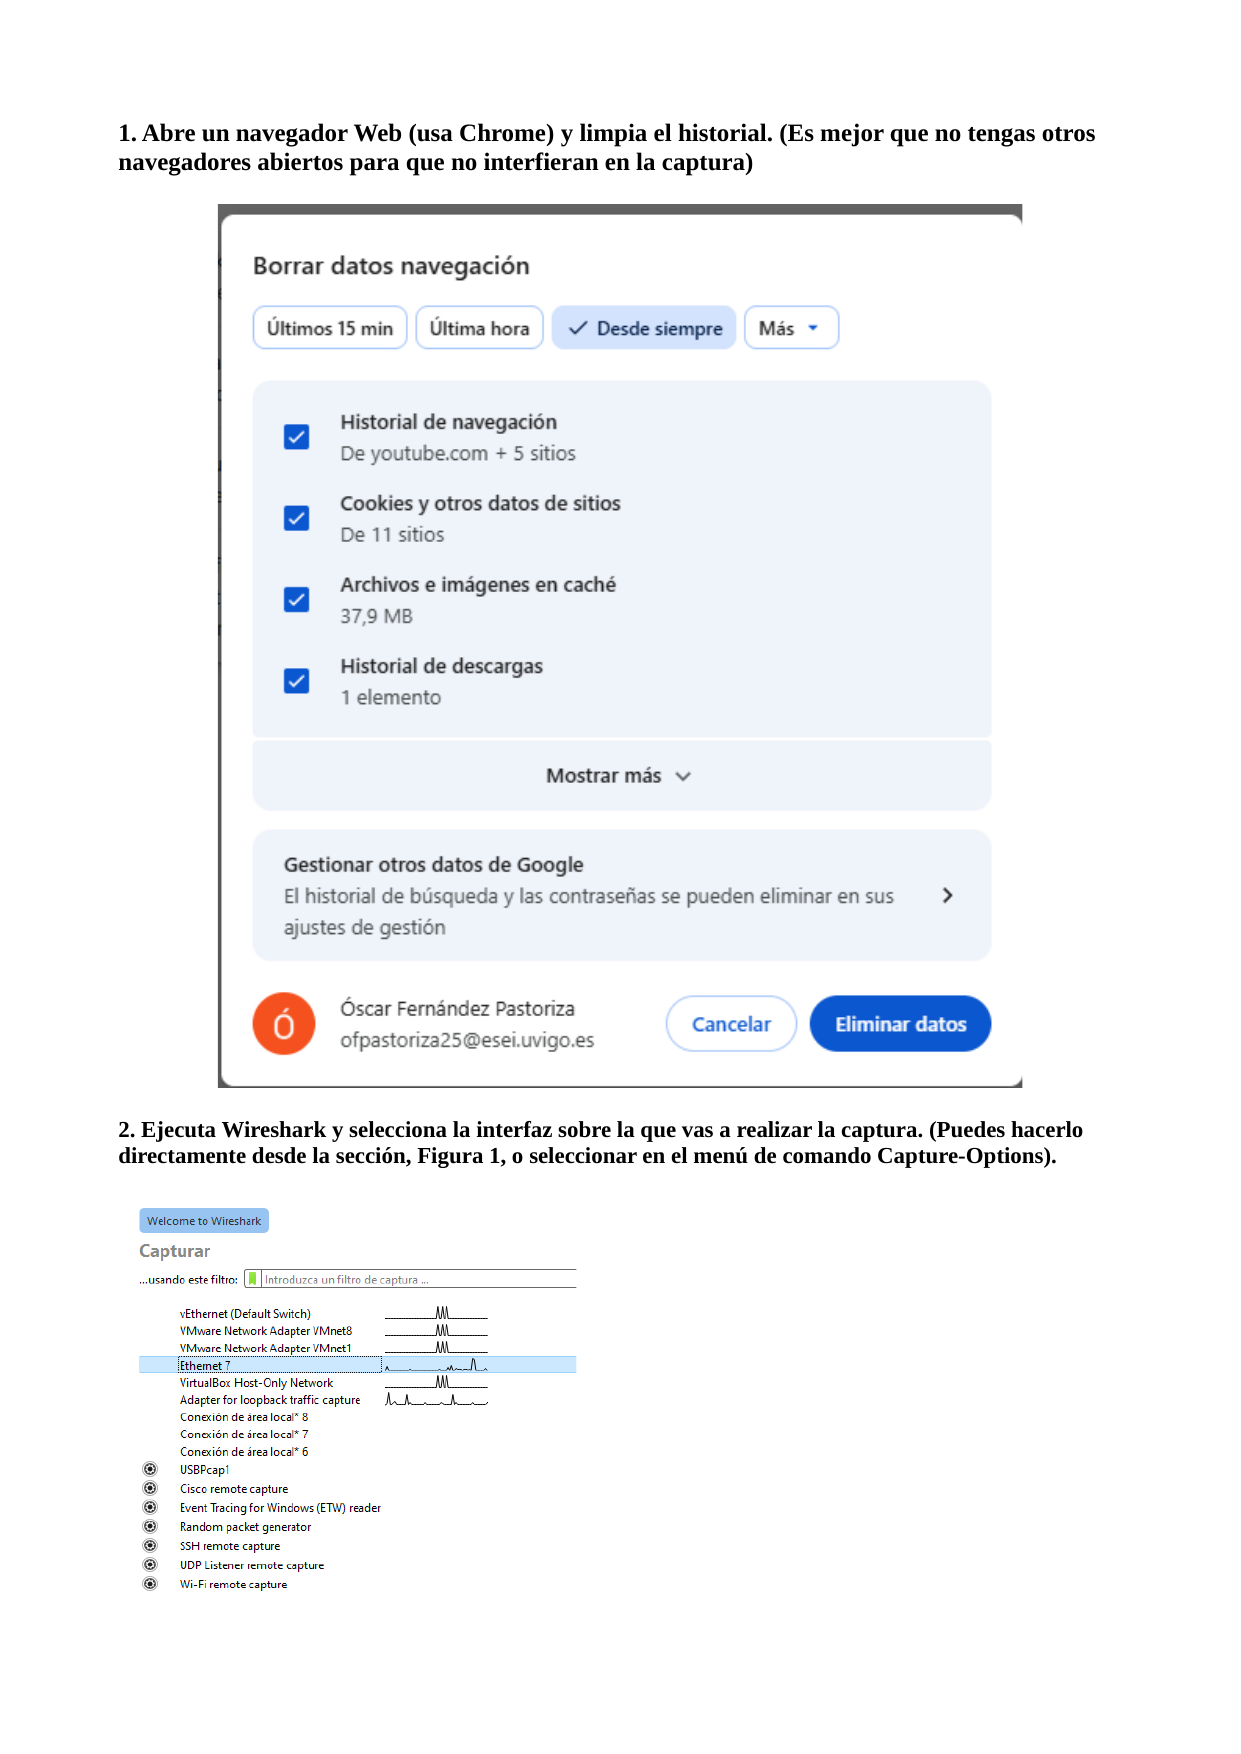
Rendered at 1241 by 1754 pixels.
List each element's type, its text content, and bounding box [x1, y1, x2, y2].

picture [118, 1197, 577, 1608]
picture [217, 204, 1023, 1088]
text 1. Abre un navegador Web (usa Chrome) y limpia el historial. (Es mejor que no tengas otros navegadores abiertos para que no interfieran en la captura) [118, 118, 1122, 176]
text 2. Ejecuta Wireshark y selecciona la interfaz sobre la que vas a realizar la captura. (Puedes hacerlo directamente desde la sección, Figura 1, o seleccionar en el menú de comando Capture-Options). [118, 1116, 1122, 1169]
